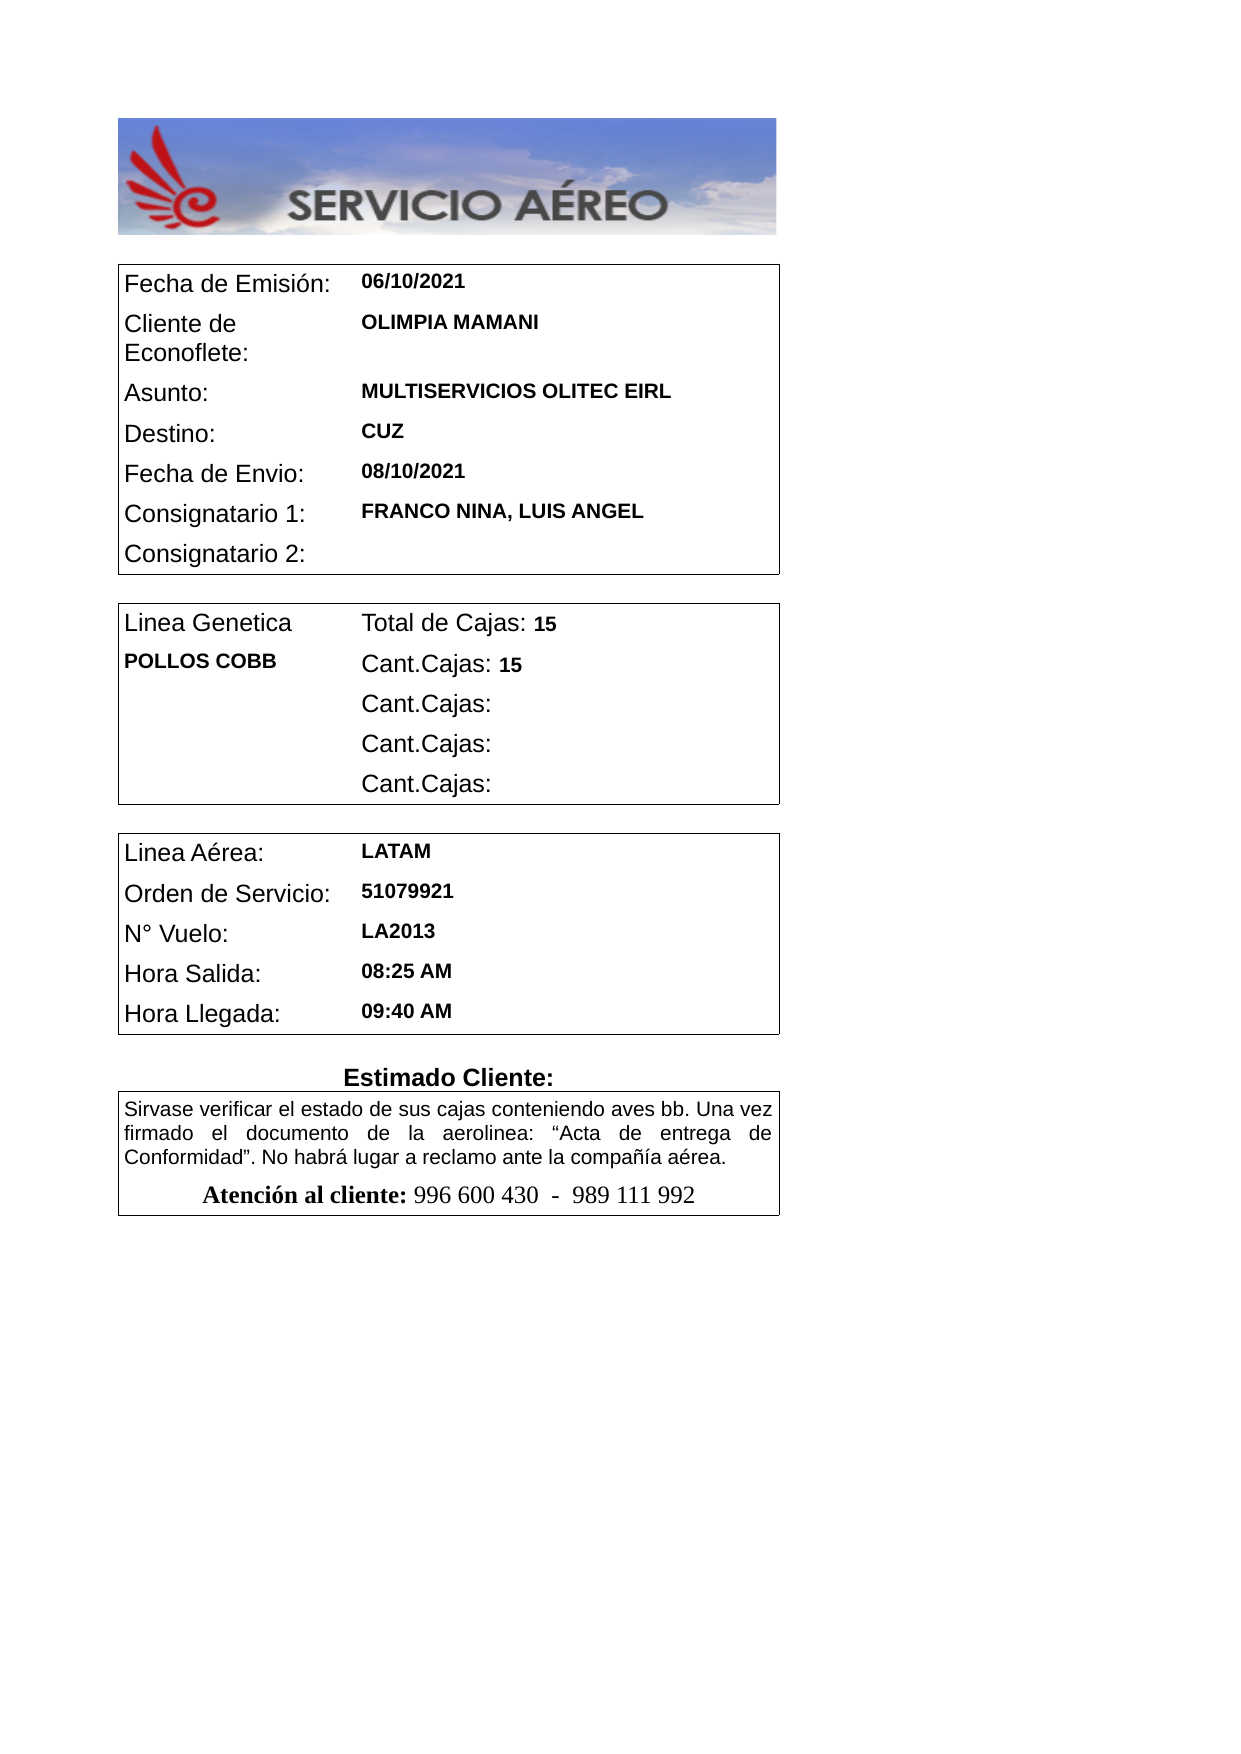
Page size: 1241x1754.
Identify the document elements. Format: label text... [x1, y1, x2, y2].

table_cell Atención al cliente: 996 600 430 - 989 111 992 [119, 1175, 779, 1215]
table_cell 51079921 [356, 873, 779, 913]
table_cell CUZ [356, 413, 779, 453]
table_cell Orden de Servicio: [119, 873, 356, 913]
table_cell OLIMPIA MAMANI [356, 304, 779, 373]
table_cell Hora Salida: [119, 953, 356, 993]
table_header 06/10/2021 [356, 265, 779, 304]
table_cell [119, 764, 356, 804]
table_cell POLLOS COBB [119, 643, 356, 683]
table_cell 08:25 AM [356, 953, 779, 993]
table_cell Consignatario 1: [119, 493, 356, 533]
table_cell 08/10/2021 [356, 453, 779, 493]
table_cell [118, 805, 356, 833]
table_cell Cant.Cajas: [356, 764, 779, 804]
table_cell Destino: [119, 413, 356, 453]
table_cell LATAM [356, 834, 779, 873]
table_cell [119, 723, 356, 763]
table_cell [118, 575, 356, 603]
table_cell [356, 534, 779, 574]
table_cell [356, 805, 779, 833]
table_cell Fecha de Envio: [119, 453, 356, 493]
table_cell 09:40 AM [356, 994, 779, 1034]
table_cell FRANCO NINA, LUIS ANGEL [356, 493, 779, 533]
picture [118, 118, 777, 235]
table_cell Cant.Cajas: [356, 683, 779, 723]
table_cell MULTISERVICIOS OLITEC EIRL [356, 373, 779, 413]
table_cell [356, 575, 779, 603]
table_cell Linea Aérea: [119, 834, 356, 873]
table_cell Sirvase verificar el estado de sus cajas conteniendo aves bb. Una vez firmado el documento de la aerolinea: “Acta de entrega de Conformidad”. No habrá lugar a reclamo ante la compañía aérea. [119, 1092, 779, 1175]
table_cell Hora Llegada: [119, 994, 356, 1034]
table_cell Total de Cajas: 15 [356, 604, 779, 643]
table_cell Consignatario 2: [119, 534, 356, 574]
table_cell LA2013 [356, 913, 779, 953]
table_cell Cliente de Econoflete: [119, 304, 356, 373]
table_header Fecha de Emisión: [119, 265, 356, 304]
table_cell Estimado Cliente: [118, 1035, 779, 1091]
table_cell Linea Genetica [119, 604, 356, 643]
table_cell Asunto: [119, 373, 356, 413]
table_cell [119, 683, 356, 723]
table_cell Cant.Cajas: 15 [356, 643, 779, 683]
table_cell N° Vuelo: [119, 913, 356, 953]
table_cell Cant.Cajas: [356, 723, 779, 763]
